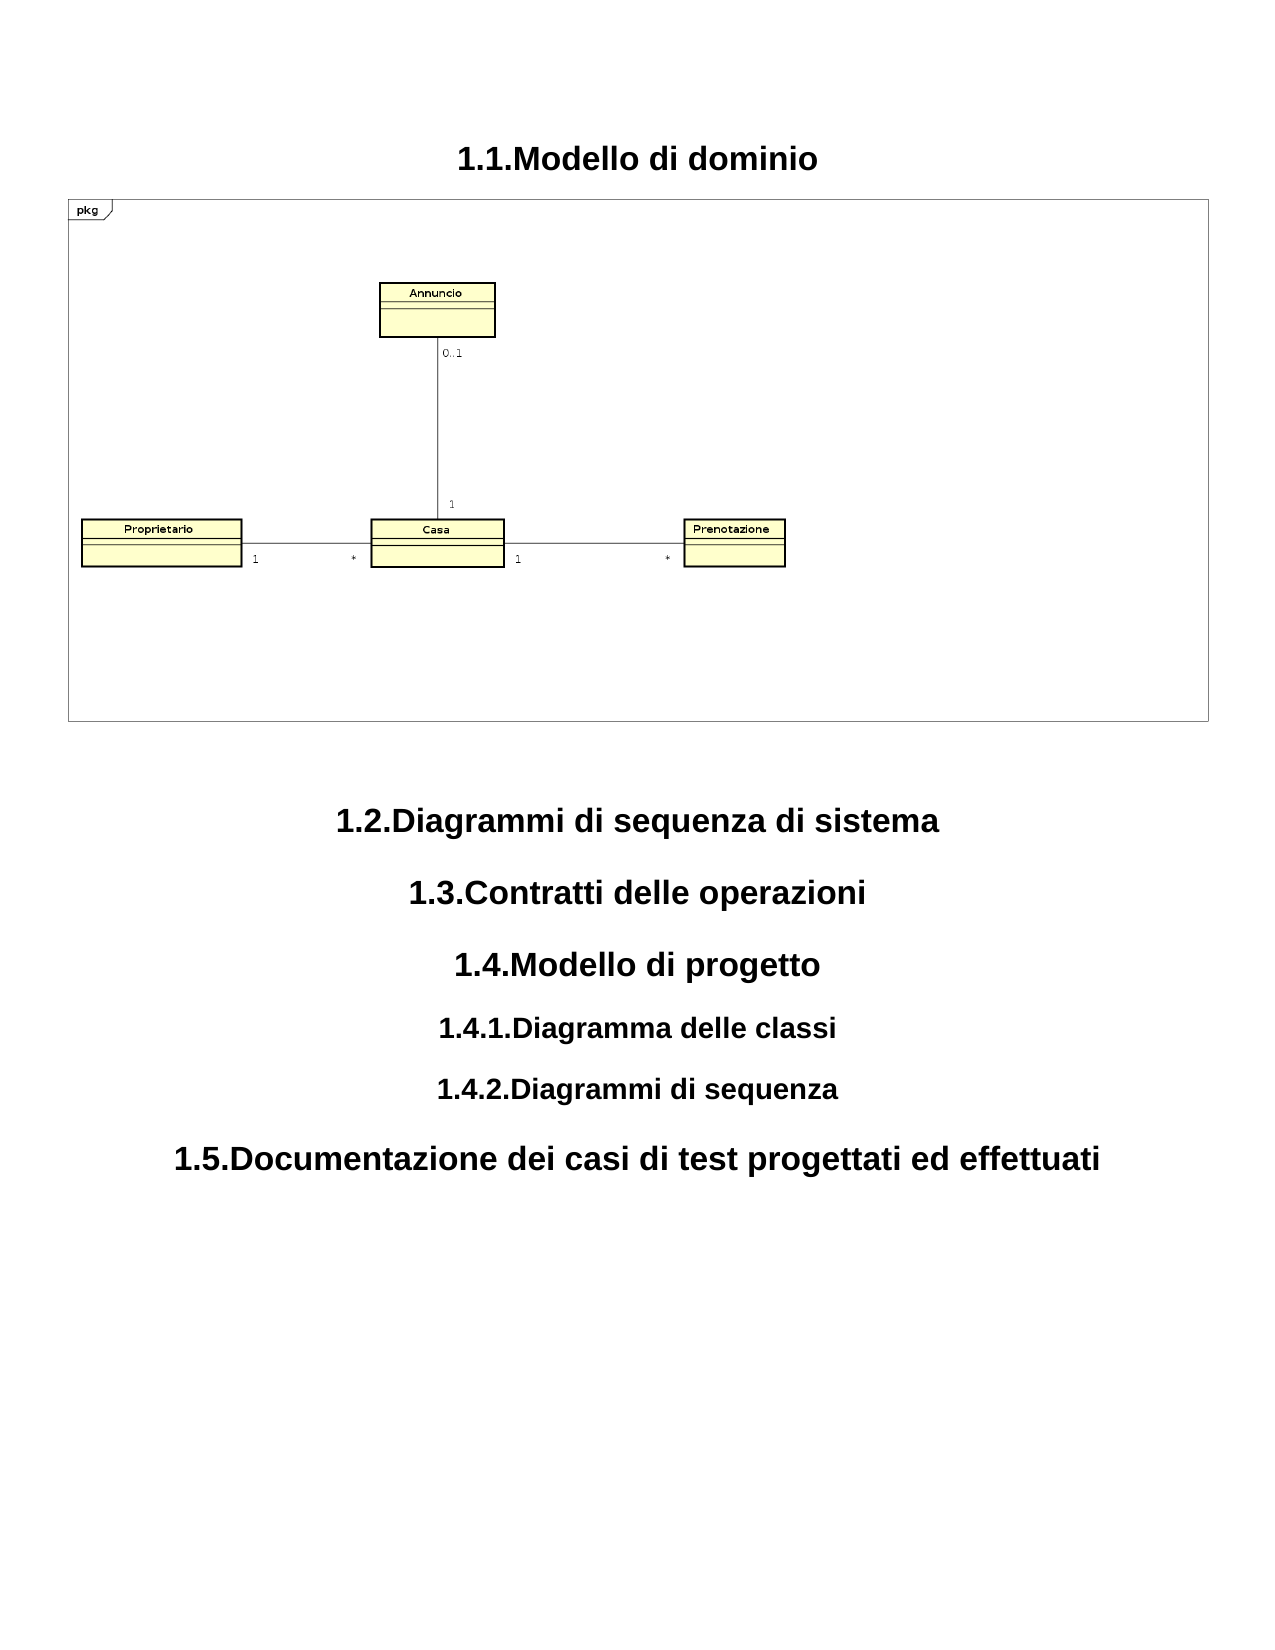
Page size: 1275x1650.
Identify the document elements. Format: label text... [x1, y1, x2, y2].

subtitle 1.4.1.Diagramma delle classi [118, 1011, 1157, 1045]
subtitle 1.4.Modello di progetto [118, 945, 1157, 984]
subtitle 1.2.Diagrammi di sequenza di sistema [118, 801, 1157, 840]
subtitle 1.3.Contratti delle operazioni [118, 873, 1157, 912]
picture [59, 190, 1216, 729]
subtitle 1.1.Modello di dominio [118, 139, 1157, 178]
subtitle 1.5.Documentazione dei casi di test progettati ed effettuati [118, 1139, 1157, 1177]
subtitle 1.4.2.Diagrammi di sequenza [118, 1072, 1157, 1106]
